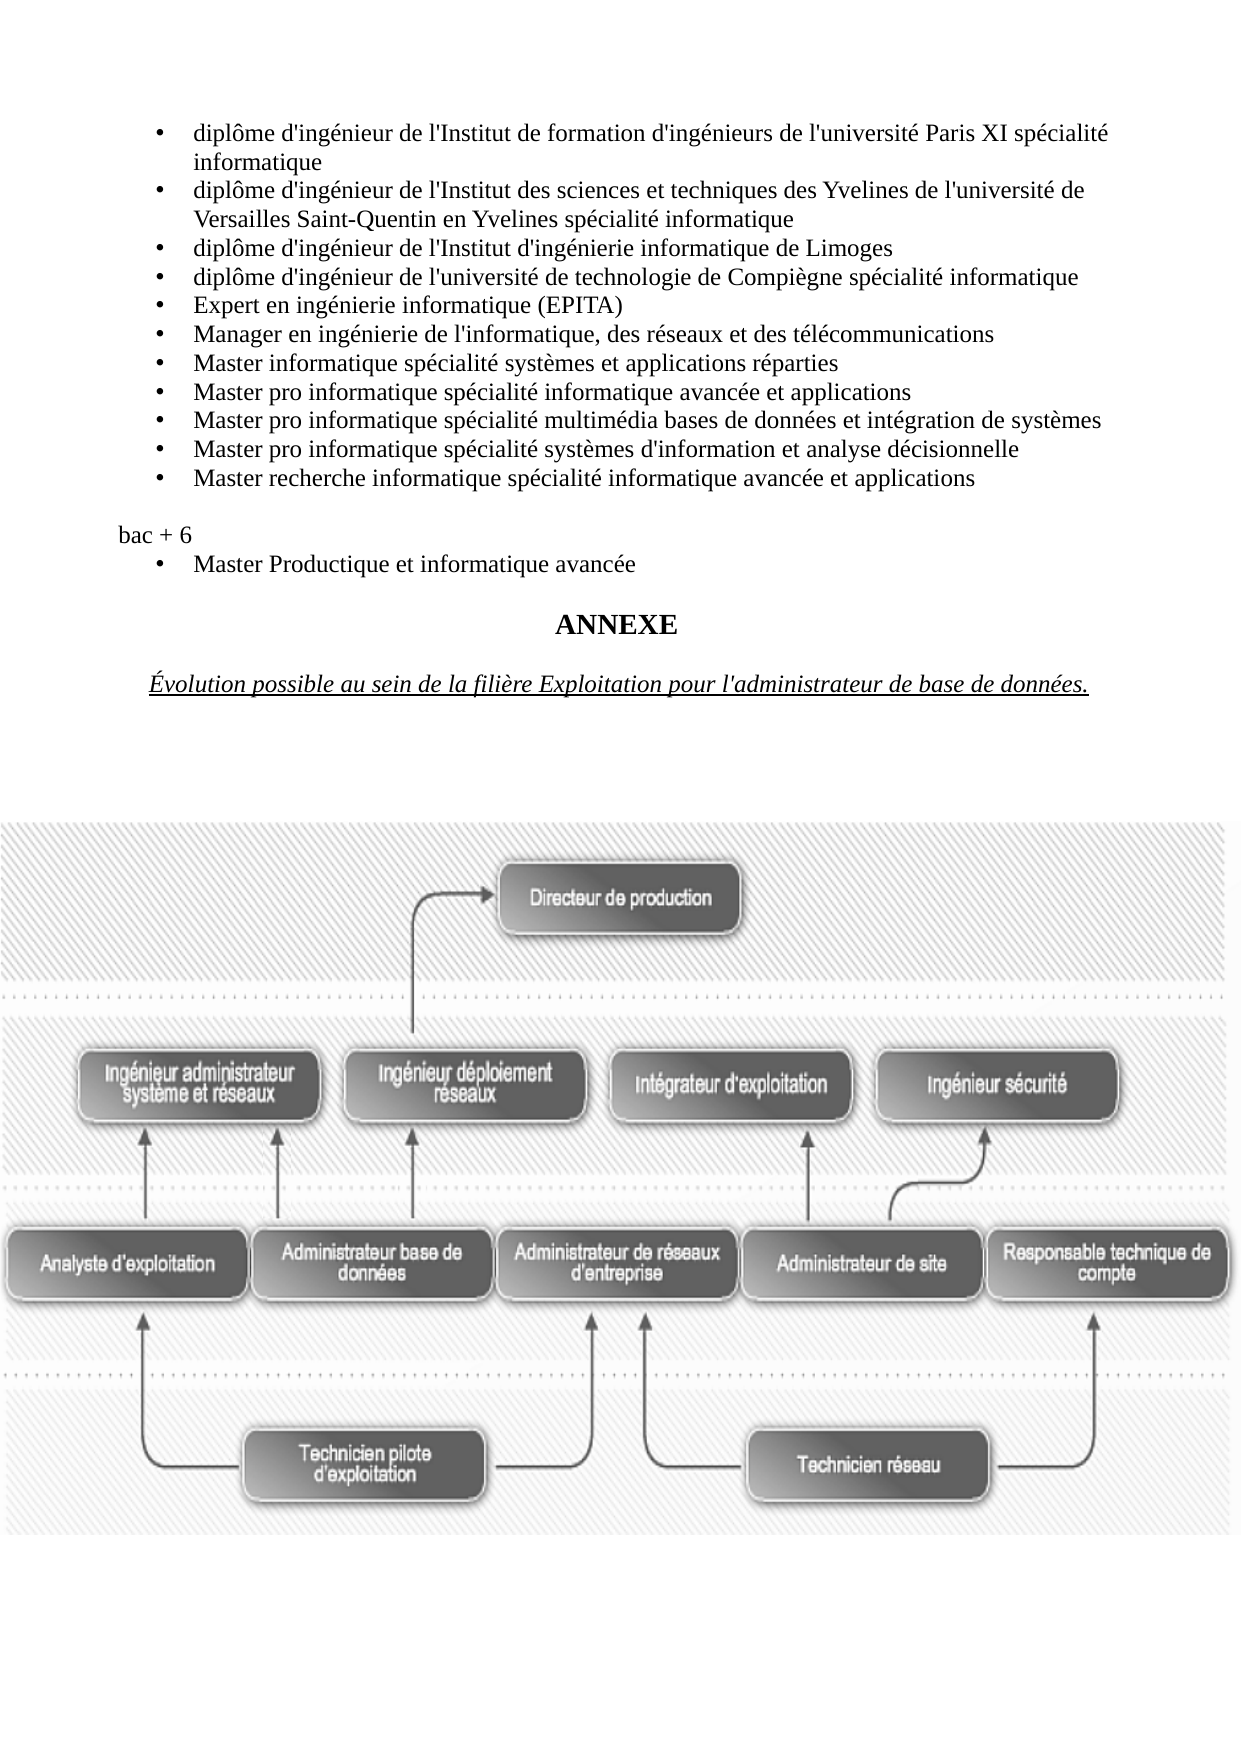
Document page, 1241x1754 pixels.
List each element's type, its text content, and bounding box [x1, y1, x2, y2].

list Master pro informatique spécialité informatique avancée et applications [156, 377, 1122, 406]
text bac + 6 [118, 492, 1122, 549]
list Master pro informatique spécialité systèmes d'information et analyse décisionnelle [156, 434, 1122, 463]
text Évolution possible au sein de la filière Exploitation pour l'administrateur de base de données. [118, 640, 1122, 698]
list Master recherche informatique spécialité informatique avancée et applications [156, 463, 1122, 492]
list diplôme d'ingénieur de l'Institut des sciences et techniques des Yvelines de l'université de Versailles Saint-Quentin en Yvelines spécialité informatique [156, 176, 1122, 233]
list Master pro informatique spécialité multimédia bases de données et intégration de systèmes [156, 406, 1122, 434]
list diplôme d'ingénieur de l'université de technologie de Compiègne spécialité informatique [156, 262, 1122, 291]
text ANNEXE [118, 578, 1122, 640]
list Master Productique et informatique avancée [156, 549, 1122, 578]
list Expert en ingénierie informatique (EPITA) [156, 291, 1122, 319]
list Manager en ingénierie de l'informatique, des réseaux et des télécommunications [156, 319, 1122, 348]
list diplôme d'ingénieur de l'Institut d'ingénierie informatique de Limoges [156, 233, 1122, 262]
list diplôme d'ingénieur de l'Institut de formation d'ingénieurs de l'université Paris XI spécialité informatique [156, 118, 1122, 176]
list Master informatique spécialité systèmes et applications réparties [156, 348, 1122, 377]
